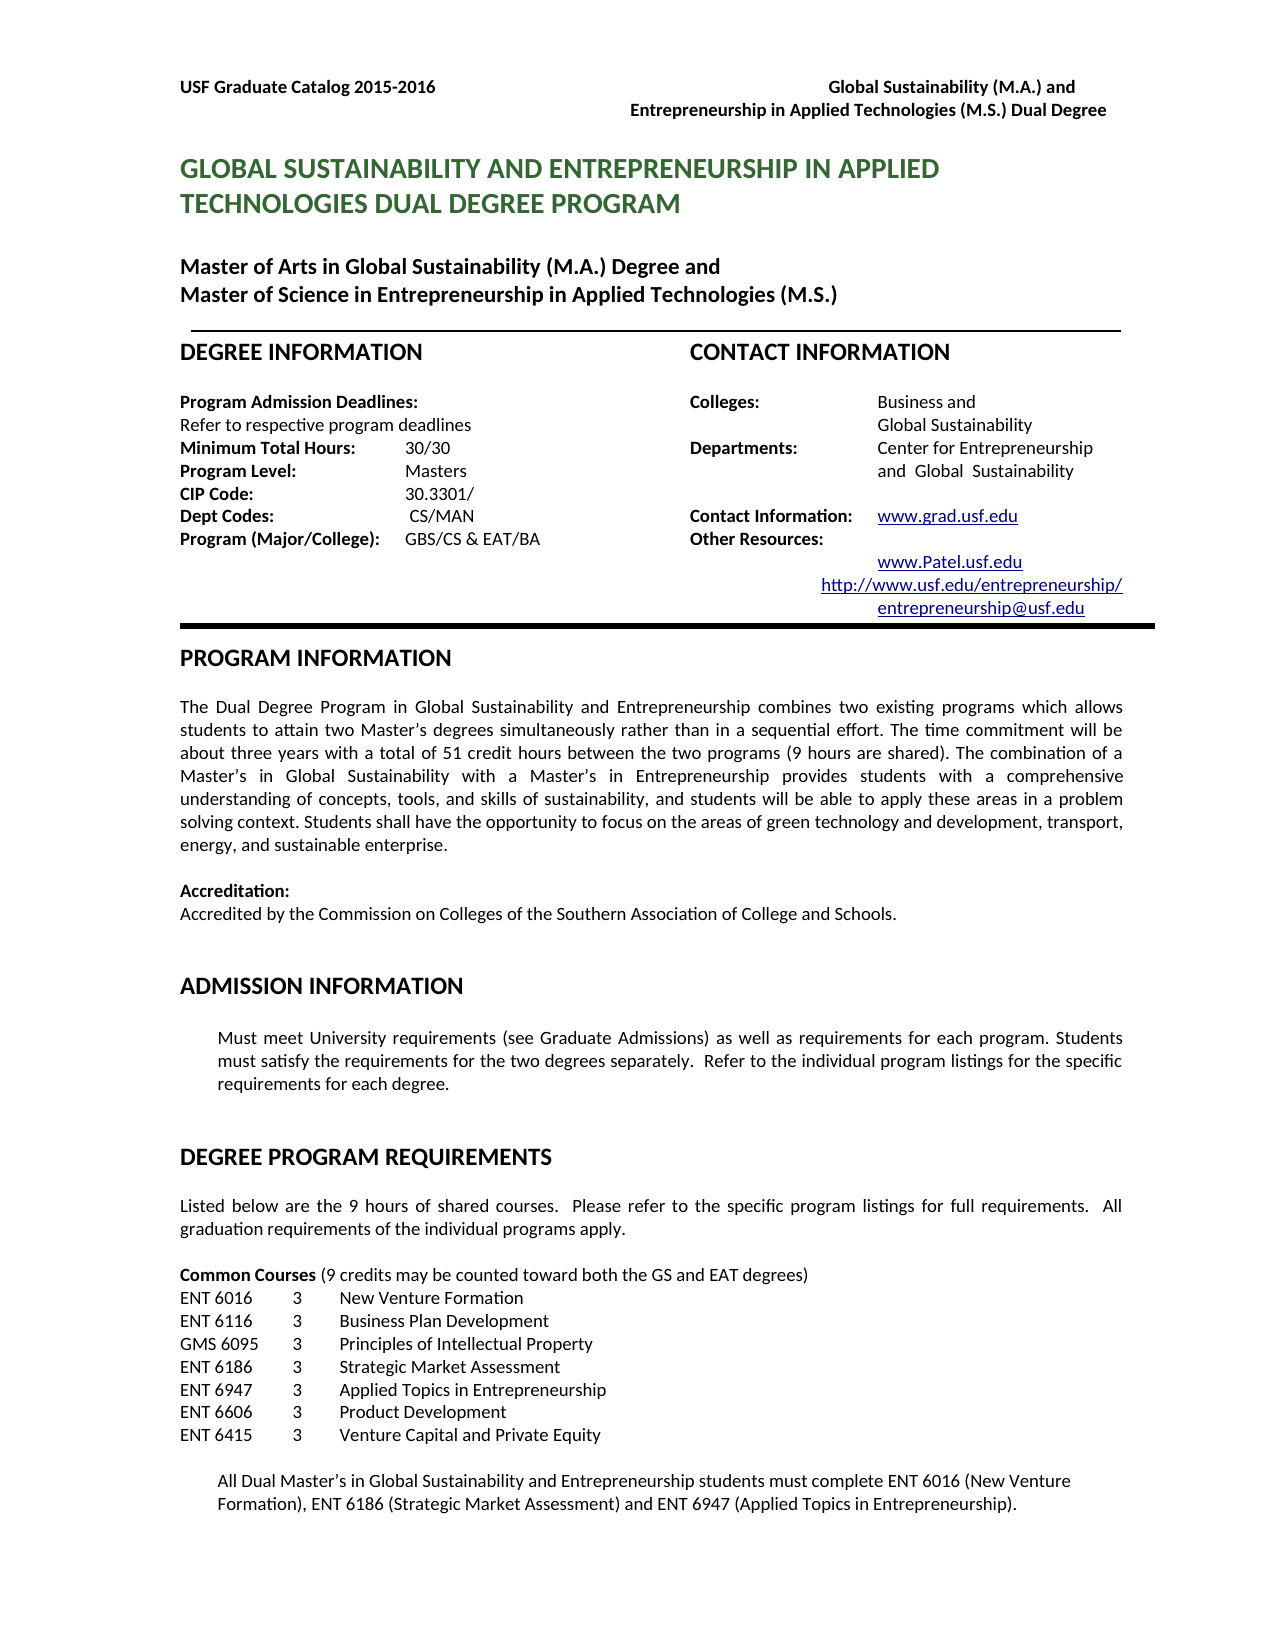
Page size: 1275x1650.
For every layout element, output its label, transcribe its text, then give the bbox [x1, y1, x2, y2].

text Global Sustainability [690, 413, 1125, 436]
text Refer to respective program deadlines [180, 413, 615, 436]
text http://www.usf.edu/entrepreneurship/ [821, 573, 1125, 596]
text The Dual Degree Program in Global Sustainability and Entrepreneurship combines two existing programs which allows students to attain two Master’s degrees simultaneously rather than in a sequential effort. The time commitment will be about three years with a total of 51 credit hours between the two programs (9 hours are shared). The combination of a Master’s in Global Sustainability with a Master’s in Entrepreneurship provides students with a comprehensive understanding of concepts, tools, and skills of sustainability, and students will be able to apply these areas in a problem solving context. Students shall have the opportunity to focus on the areas of green technology and development, transport, energy, and sustainable enterprise. [180, 696, 1125, 856]
text DEGREE INFORMATION [180, 337, 615, 367]
text Must meet University requirements (see Graduate Admissions) as well as requirements for each program. Students must satisfy the requirements for the two degrees separately. Refer to the individual program listings for the specific requirements for each degree. [217, 1026, 1125, 1095]
text ENT 6016 3 New Venture Formation [180, 1286, 1125, 1309]
text Accredited by the Commission on Colleges of the Southern Association of College and Schools. [180, 902, 1125, 925]
text Other Resources: [690, 527, 1125, 550]
text Colleges: Business and [690, 390, 1125, 413]
text Program Admission Deadlines: [180, 390, 615, 413]
text Program (Major/College): GBS/CS & EAT/BA [180, 527, 615, 550]
text Common Courses (9 credits may be counted toward both the GS and EAT degrees) [180, 1263, 1125, 1286]
text DEGREE PROGRAM REQUIREMENTS [180, 1141, 1125, 1172]
text Departments: Center for Entrepreneurship [690, 436, 1125, 459]
text CONTACT INFORMATION [690, 337, 1125, 367]
text GLOBAL SUSTAINABILITY and Entrepreneurship in applied technologies dual degree program [180, 150, 1125, 221]
text Accreditation: [180, 879, 1125, 902]
text GMS 6095 3 Principles of Intellectual Property [180, 1332, 1125, 1355]
text PROGRAM INFORMATION [180, 629, 1125, 673]
text Master of Arts in Global Sustainability (M.A.) Degree and [180, 252, 1125, 280]
text and Global Sustainability [690, 459, 1125, 482]
text www.Patel.usf.edu [840, 550, 1125, 573]
text ENT 6415 3 Venture Capital and Private Equity [180, 1424, 1125, 1447]
text Listed below are the 9 hours of shared courses. Please refer to the specific program listings for full requirements. All graduation requirements of the individual programs apply. [180, 1194, 1125, 1240]
text ENT 6116 3 Business Plan Development [180, 1309, 1125, 1332]
text Contact Information: www.grad.usf.edu [690, 504, 1125, 527]
text ENT 6186 3 Strategic Market Assessment [180, 1355, 1125, 1378]
text Dept Codes: CS/MAN [180, 504, 615, 527]
text Master of Science in Entrepreneurship in Applied Technologies (M.S.) [180, 280, 1125, 308]
text ENT 6606 3 Product Development [180, 1401, 1125, 1424]
text ENT 6947 3 Applied Topics in Entrepreneurship [180, 1378, 1125, 1401]
text entrepreneurship@usf.edu [840, 596, 1125, 619]
text Minimum Total Hours: 30/30 [180, 436, 615, 459]
text CIP Code: 30.3301/ [180, 482, 615, 504]
text Program Level: Masters [180, 459, 615, 482]
text [180, 619, 1125, 623]
text All Dual Master’s in Global Sustainability and Entrepreneurship students must complete ENT 6016 (New Venture Formation), ENT 6186 (Strategic Market Assessment) and ENT 6947 (Applied Topics in Entrepreneurship). [217, 1469, 1125, 1515]
text ADMISSION INFORMATION [180, 971, 1125, 1001]
